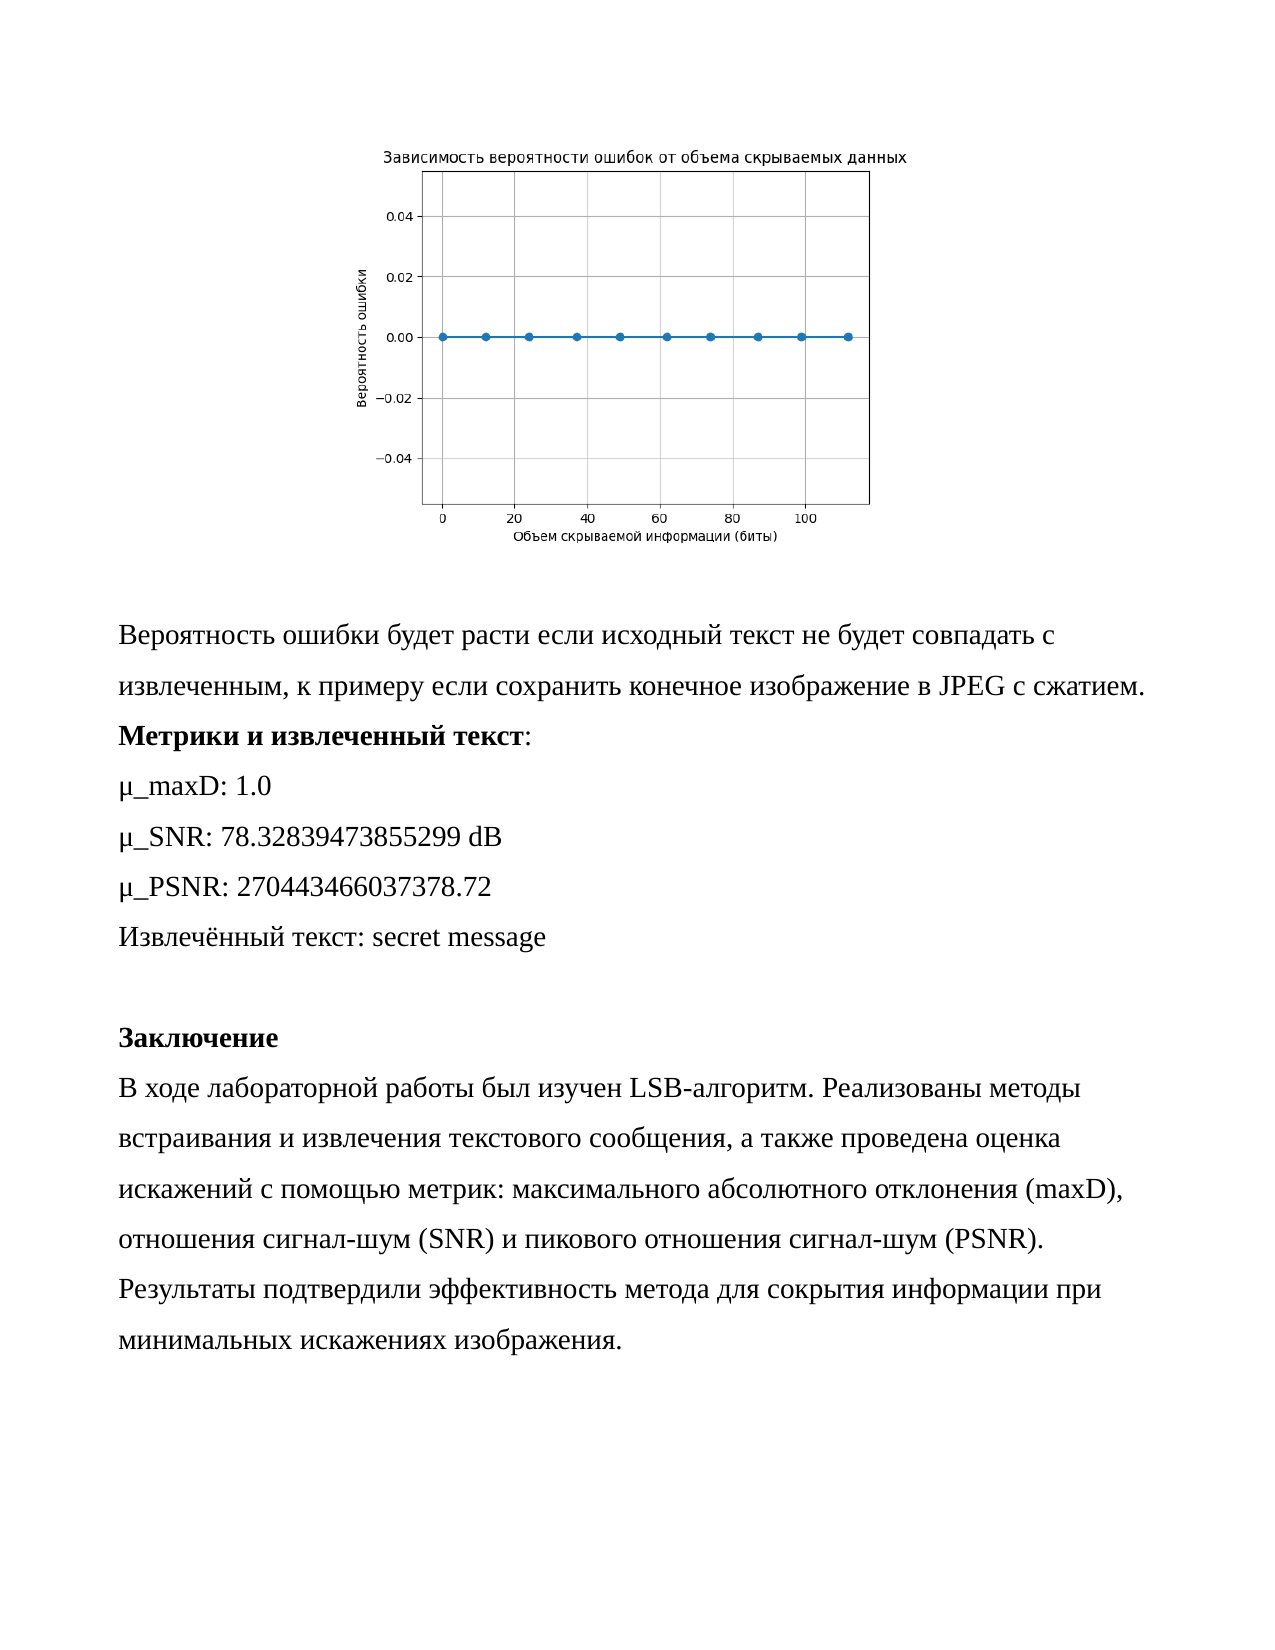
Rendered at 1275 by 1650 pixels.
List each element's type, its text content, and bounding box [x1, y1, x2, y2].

text В ходе лабораторной работы был изучен LSB-алгоритм. Реализованы методы встраивания и извлечения текстового сообщения, а также проведена оценка искажений с помощью метрик: максимального абсолютного отклонения (maxD), отношения сигнал-шум (SNR) и пикового отношения сигнал-шум (PSNR). Результаты подтвердили эффективность метода для сокрытия информации при минимальных искажениях изображения. [118, 1070, 1157, 1355]
picture [349, 118, 926, 551]
text Вероятность ошибки будет расти если исходный текст не будет совпадать с извлеченным, к примеру если сохранить конечное изображение в JPEG с сжатием. [118, 617, 1157, 701]
text μ_PSNR: 270443466037378.72 [118, 869, 1157, 902]
text Извлечённый текст: secret message [118, 919, 1157, 953]
text μ_SNR: 78.32839473855299 dB [118, 819, 1157, 852]
text Заключение [118, 1020, 1157, 1053]
text Метрики и извлеченный текст: [118, 718, 1157, 752]
text μ_maxD: 1.0 [118, 768, 1157, 802]
